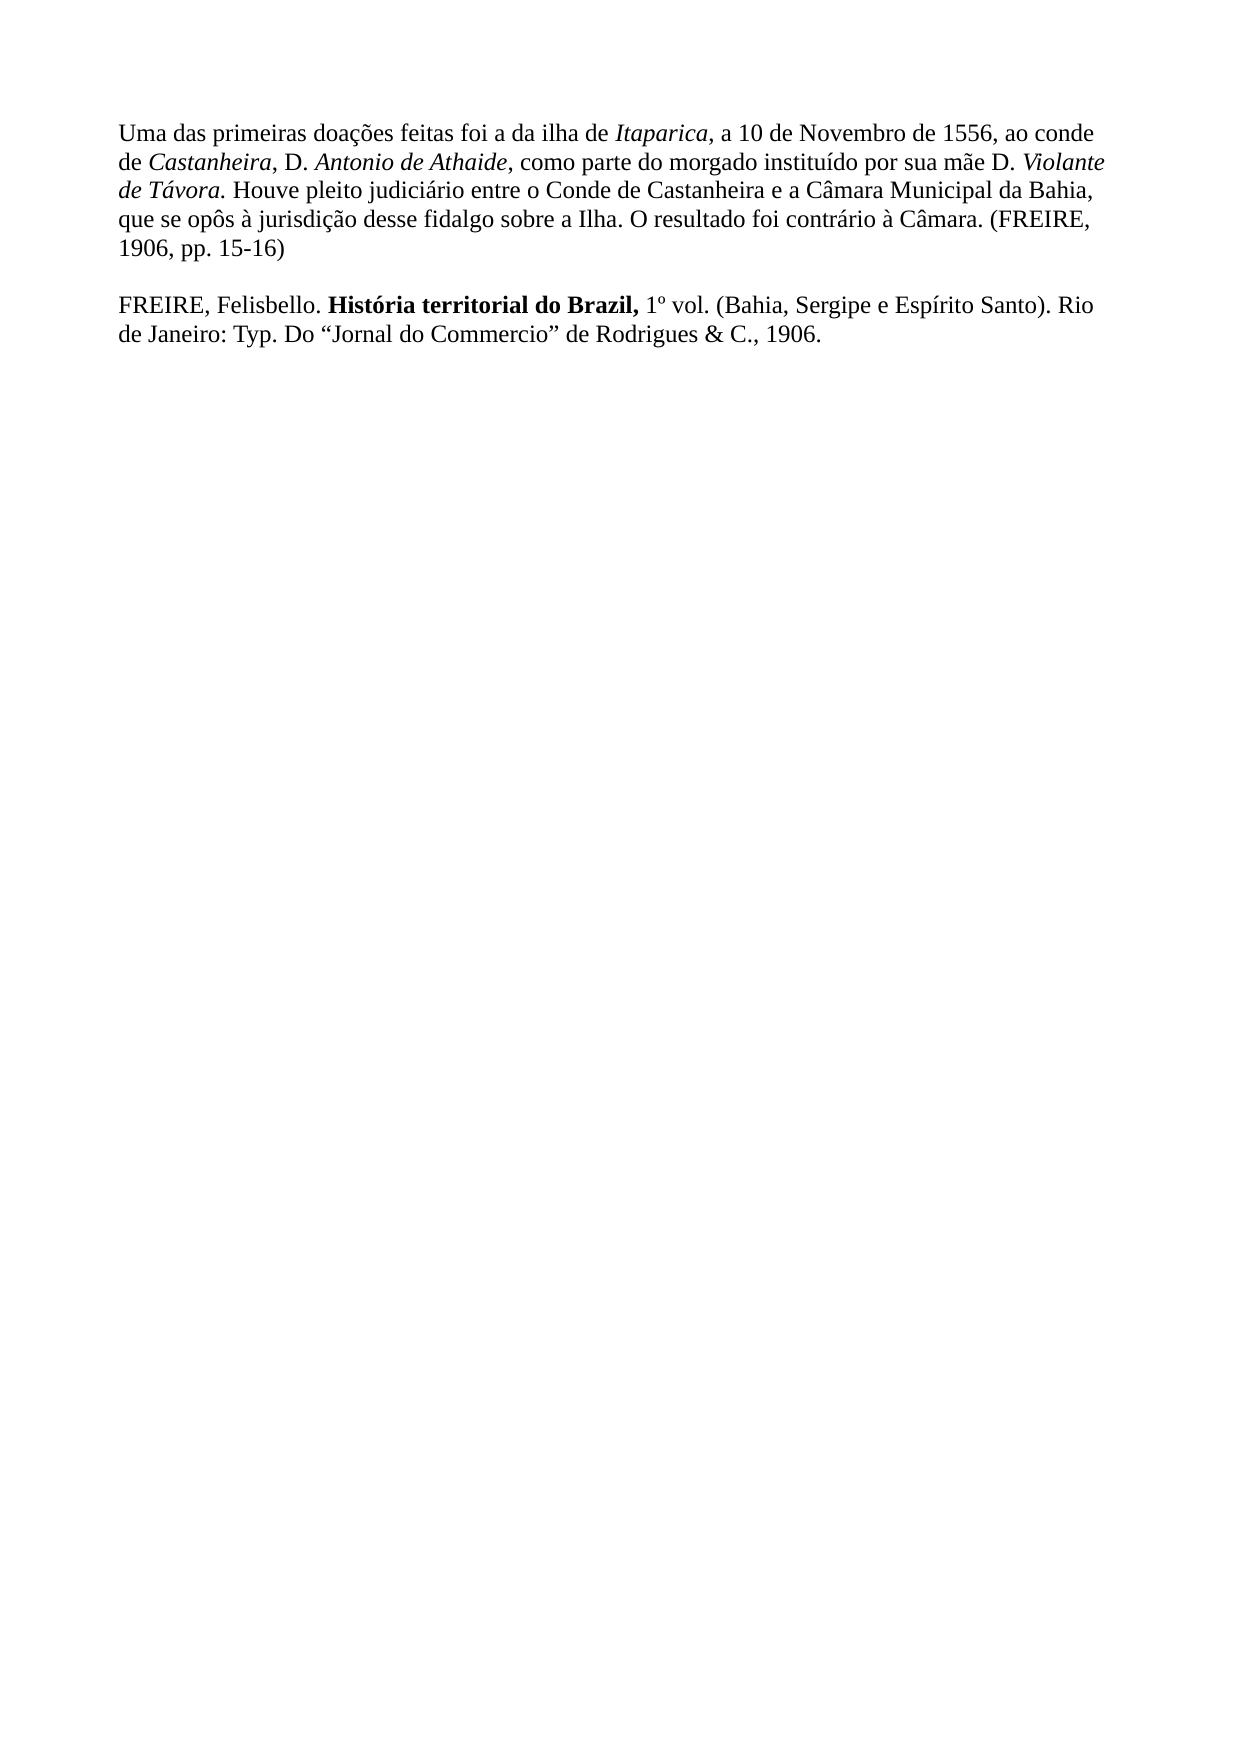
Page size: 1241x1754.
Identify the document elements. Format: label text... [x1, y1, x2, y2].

text FREIRE, Felisbello. História territorial do Brazil, 1º vol. (Bahia, Sergipe e Espírito Santo). Rio de Janeiro: Typ. Do “Jornal do Commercio” de Rodrigues & C., 1906. [118, 291, 1122, 348]
text Uma das primeiras doações feitas foi a da ilha de Itaparica, a 10 de Novembro de 1556, ao conde de Castanheira, D. Antonio de Athaide, como parte do morgado instituído por sua mãe D. Violante de Távora. Houve pleito judiciário entre o Conde de Castanheira e a Câmara Municipal da Bahia, que se opôs à jurisdição desse fidalgo sobre a Ilha. O resultado foi contrário à Câmara. (FREIRE, 1906, pp. 15-16) [118, 118, 1122, 262]
